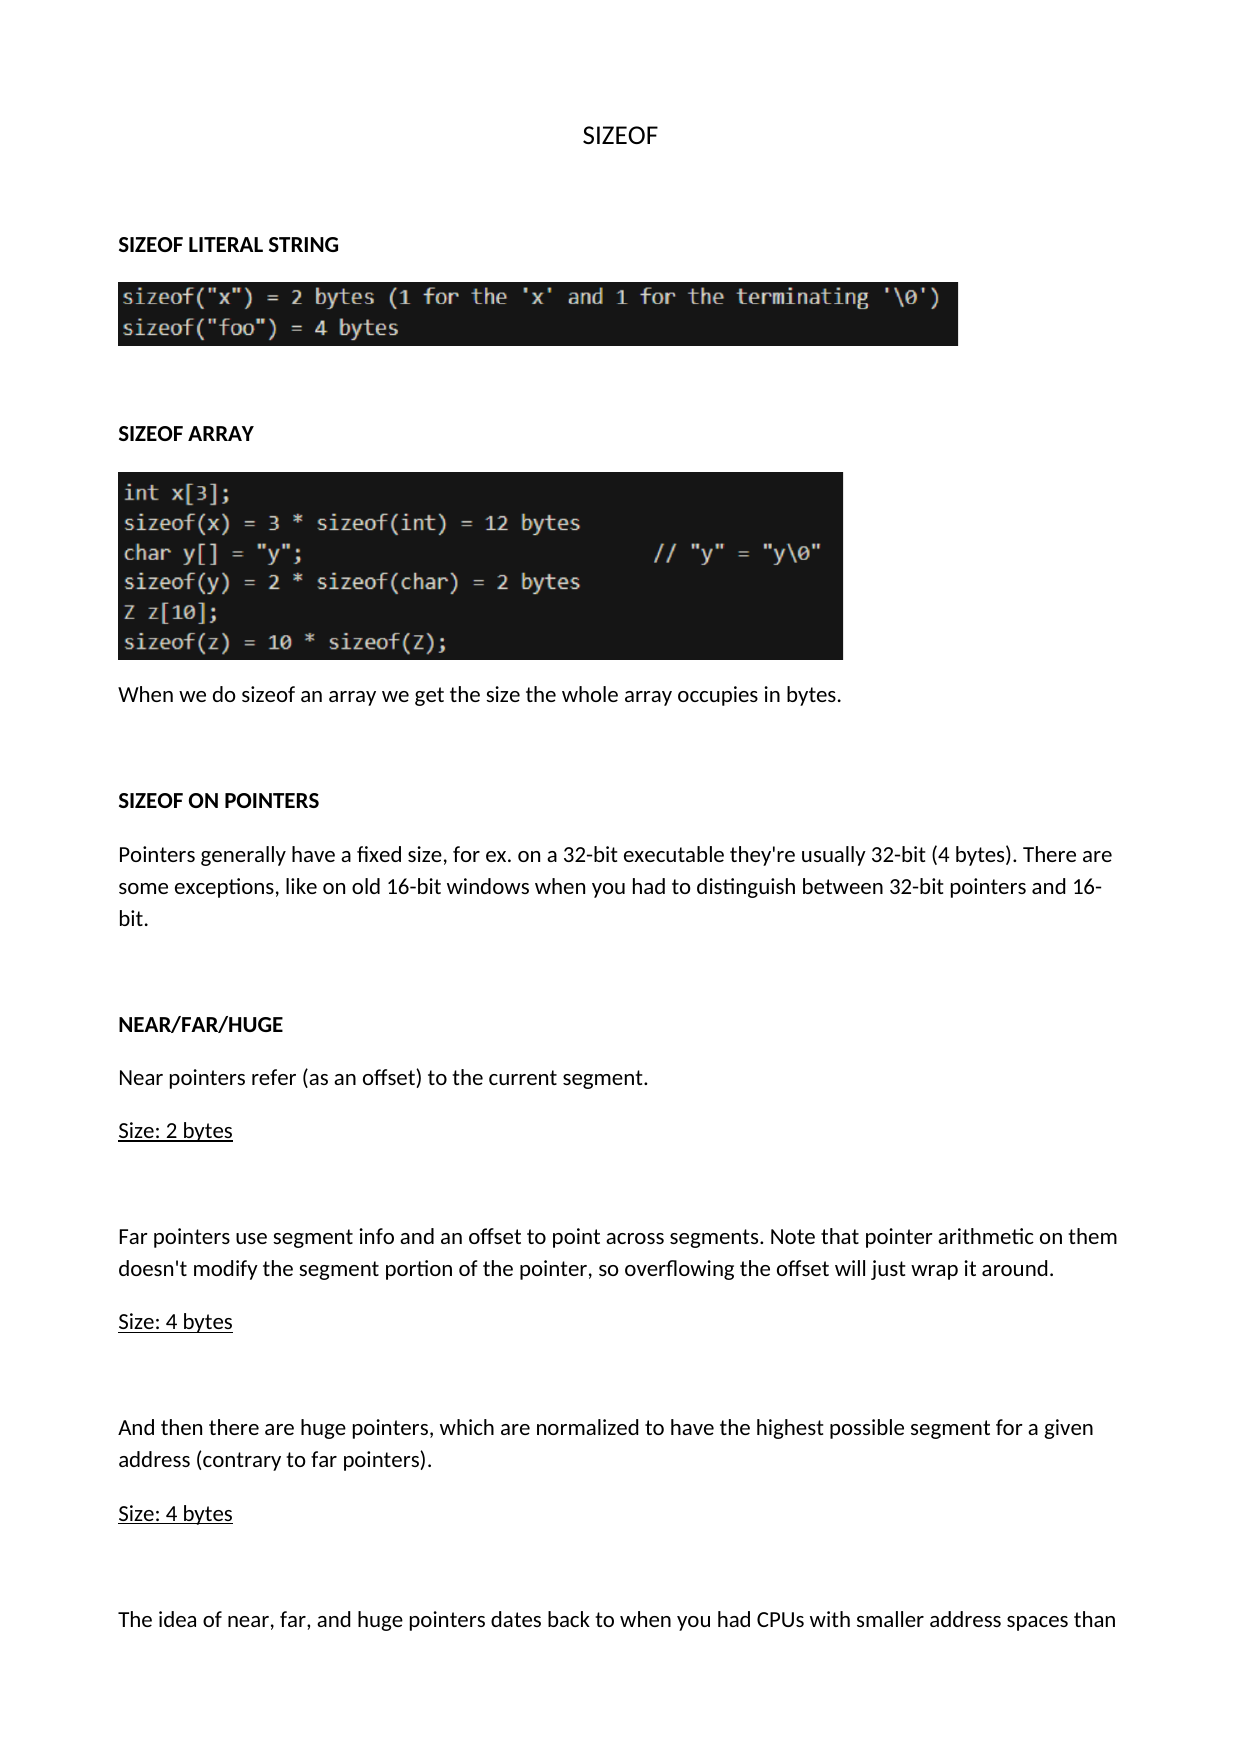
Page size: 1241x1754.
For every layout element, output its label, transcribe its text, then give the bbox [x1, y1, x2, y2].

text Size: 4 bytes [118, 1499, 1122, 1527]
text Far pointers use segment info and an offset to point across segments. Note that pointer arithmetic on them doesn't modify the segment portion of the pointer, so overflowing the offset will just wrap it around. [118, 1222, 1122, 1282]
text Size: 2 bytes [118, 1116, 1122, 1144]
text And then there are huge pointers, which are normalized to have the highest possible segment for a given address (contrary to far pointers). [118, 1413, 1122, 1474]
text The idea of near, far, and huge pointers dates back to when you had CPUs with smaller address spaces than [118, 1605, 1122, 1633]
text Near pointers refer (as an offset) to the current segment. [118, 1063, 1122, 1091]
text When we do sizeof an array we get the size the whole array occupies in bytes. [118, 681, 1122, 709]
text Size: 4 bytes [118, 1307, 1122, 1335]
text Pointers generally have a fixed size, for ex. on a 32-bit executable they're usually 32-bit (4 bytes). There are some exceptions, like on old 16-bit windows when you had to distinguish between 32-bit pointers and 16-bit. [118, 840, 1122, 932]
text SIZEOF [118, 118, 1122, 151]
text SIZEOF ON POINTERS [118, 787, 1122, 815]
text SIZEOF LITERAL STRING [118, 230, 1122, 258]
text SIZEOF ARRAY [118, 419, 1122, 447]
text NEAR/FAR/HUGE [118, 1010, 1122, 1038]
